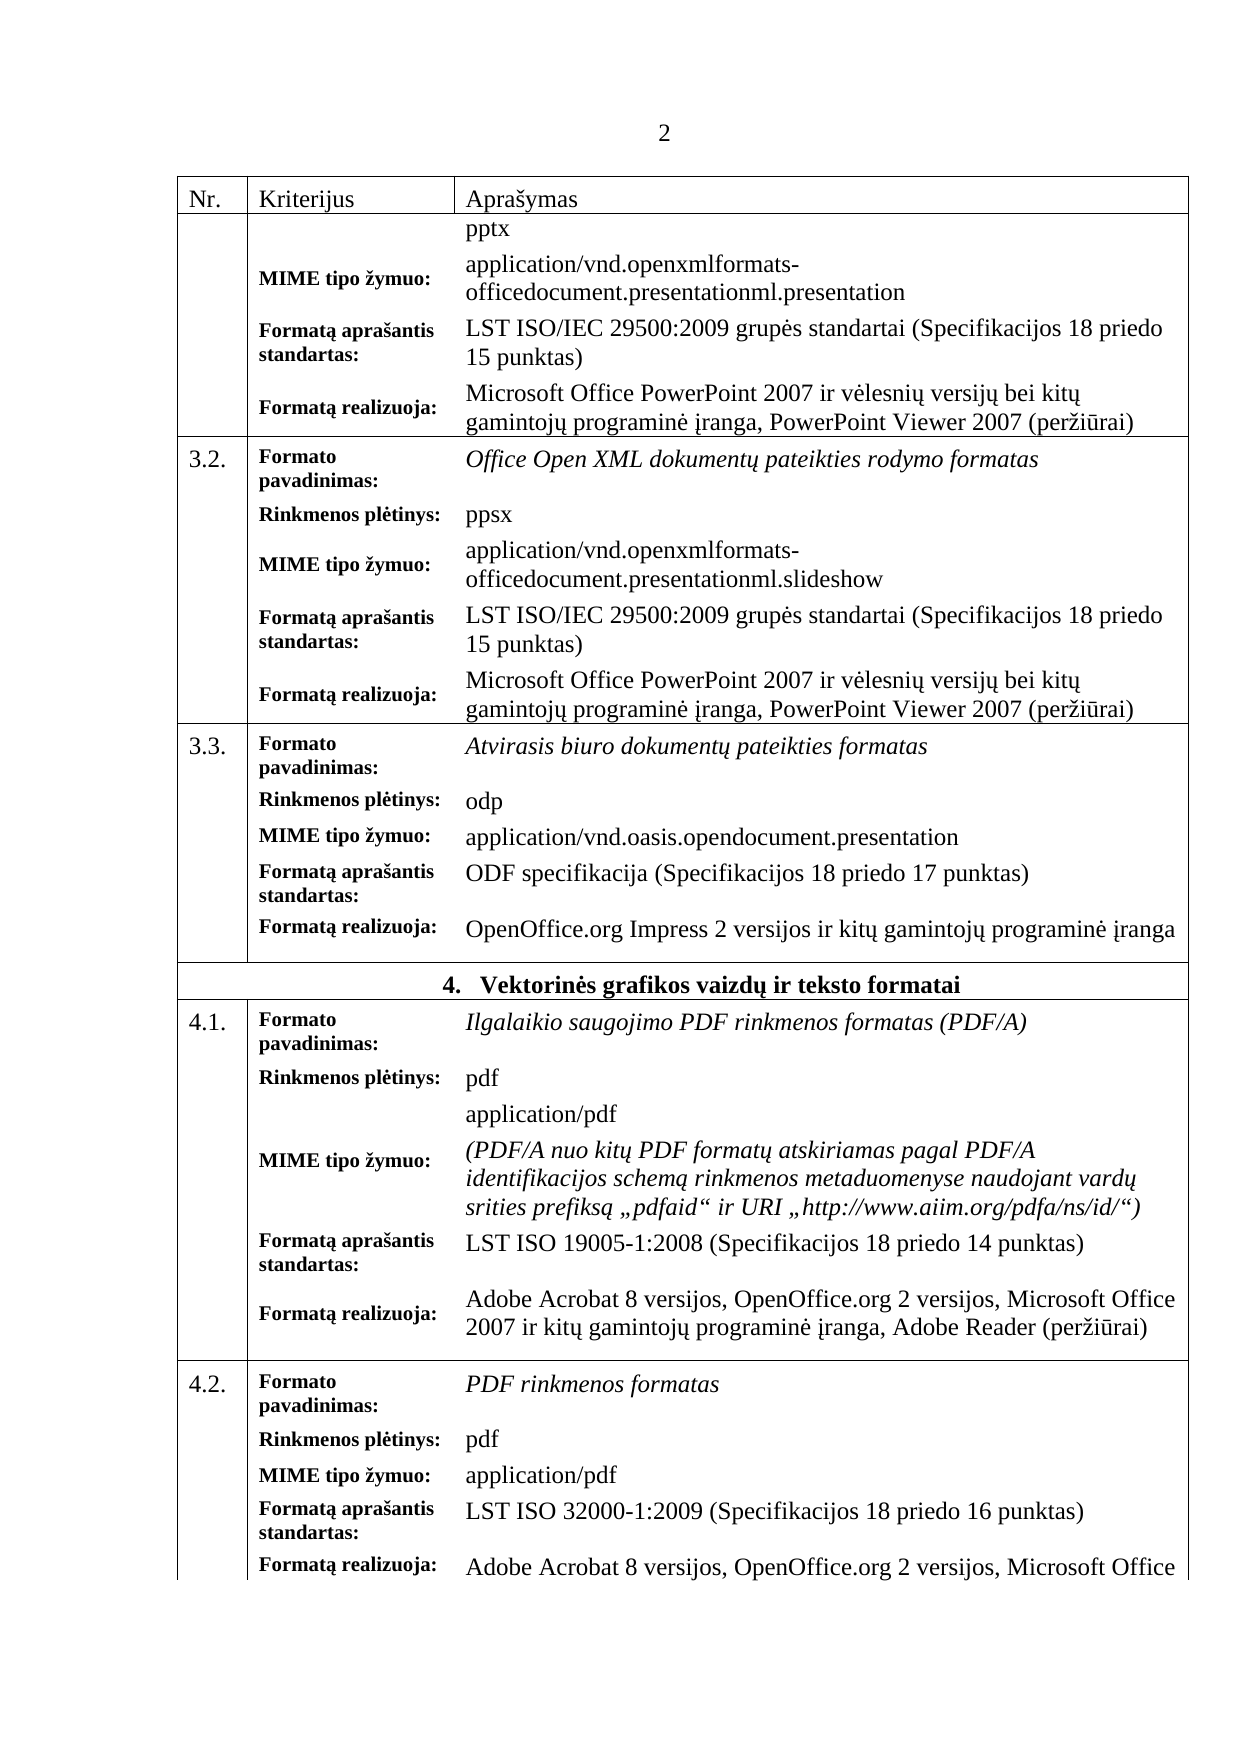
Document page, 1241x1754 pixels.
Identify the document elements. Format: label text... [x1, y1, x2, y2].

table_cell Adobe Acrobat 8 versijos, OpenOffice.org 2 versijos, Microsoft Office [454, 1544, 1188, 1580]
table_cell [178, 241, 247, 306]
table_header Aprašymas [455, 177, 1188, 213]
table_cell [178, 1453, 247, 1489]
table_cell Formato pavadinimas: [248, 437, 454, 492]
table_cell [178, 815, 247, 851]
table_cell application/vnd.oasis.opendocument.presentation [454, 815, 1188, 851]
table_cell [248, 943, 454, 962]
table_cell 3.3. [178, 724, 247, 779]
table_header Kriterijus [248, 177, 454, 213]
table_cell Formatą realizuoja: [248, 907, 454, 943]
table_cell MIME tipo žymuo: [248, 1091, 454, 1221]
table_cell application/pdf [454, 1453, 1188, 1489]
table_cell [178, 593, 247, 658]
table_cell LST ISO/IEC 29500:2009 grupės standartai (Specifikacijos 18 priedo 15 punktas) [454, 593, 1188, 658]
table_cell [178, 1341, 247, 1360]
table_cell MIME tipo žymuo: [248, 1453, 454, 1489]
table_cell [178, 214, 247, 241]
table_cell Office Open XML dokumentų pateikties rodymo formatas [454, 437, 1188, 492]
table_cell Formato pavadinimas: [248, 1361, 454, 1417]
table_cell LST ISO/IEC 29500:2009 grupės standartai (Specifikacijos 18 priedo 15 punktas) [454, 306, 1188, 371]
table_cell Rinkmenos plėtinys: [248, 492, 454, 528]
table_cell ODF specifikacija (Specifikacijos 18 priedo 17 punktas) [454, 851, 1188, 907]
table_cell Atvirasis biuro dokumentų pateikties formatas [454, 724, 1188, 779]
table_cell [178, 1544, 247, 1580]
table_cell Formatą aprašantis standartas: [248, 1489, 454, 1544]
table_cell PDF rinkmenos formatas [454, 1361, 1188, 1417]
table_cell odp [454, 779, 1188, 815]
table_cell Adobe Acrobat 8 versijos, OpenOffice.org 2 versijos, Microsoft Office 2007 ir kitų gamintojų programinė įranga, Adobe Reader (peržiūrai) [454, 1276, 1188, 1341]
table_cell Formatą aprašantis standartas: [248, 306, 454, 371]
table_cell [178, 1091, 247, 1221]
table_cell [248, 214, 454, 241]
table_cell [454, 943, 1188, 962]
table_cell application/vnd.openxmlformats-officedocument.presentationml.slideshow [454, 528, 1188, 593]
table_cell Microsoft Office PowerPoint 2007 ir vėlesnių versijų bei kitų gamintojų programinė įranga, PowerPoint Viewer 2007 (peržiūrai) [454, 371, 1188, 436]
table_cell [178, 306, 247, 371]
table_cell [178, 492, 247, 528]
table_cell [178, 779, 247, 815]
table_cell Formatą aprašantis standartas: [248, 1221, 454, 1276]
table_header Nr. [178, 177, 247, 213]
table_cell Rinkmenos plėtinys: [248, 1417, 454, 1453]
table_cell Formatą realizuoja: [248, 371, 454, 436]
table_cell MIME tipo žymuo: [248, 241, 454, 306]
table_cell application/vnd.openxmlformats-officedocument.presentationml.presentation [454, 241, 1188, 306]
table_cell pptx [454, 214, 1188, 241]
table_cell Formatą realizuoja: [248, 1276, 454, 1341]
table_cell pdf [454, 1417, 1188, 1453]
table_cell [178, 851, 247, 907]
table_cell pdf [454, 1055, 1188, 1091]
table_cell Formatą realizuoja: [248, 658, 454, 723]
table_cell 3.2. [178, 437, 247, 492]
table_cell Formato pavadinimas: [248, 724, 454, 779]
table_cell [178, 1276, 247, 1341]
table_cell 4.1. [178, 1000, 247, 1055]
table_cell Formatą aprašantis standartas: [248, 593, 454, 658]
table_cell [178, 1221, 247, 1276]
table_cell LST ISO 19005-1:2008 (Specifikacijos 18 priedo 14 punktas) [454, 1221, 1188, 1276]
table_cell [178, 1417, 247, 1453]
table_cell [178, 528, 247, 593]
table_cell Rinkmenos plėtinys: [248, 1055, 454, 1091]
table_cell [178, 1055, 247, 1091]
table_cell 4. Vektorinės grafikos vaizdų ir teksto formatai [178, 963, 1188, 999]
table_cell application/pdf (PDF/A nuo kitų PDF formatų atskiriamas pagal PDF/A identifikacijos schemą rinkmenos metaduomenyse naudojant vardų srities prefiksą „pdfaid“ ir URI „http://www.aiim.org/pdfa/ns/id/“) [454, 1091, 1188, 1221]
table_cell OpenOffice.org Impress 2 versijos ir kitų gamintojų programinė įranga [454, 907, 1188, 943]
table_cell Formatą realizuoja: [248, 1544, 454, 1580]
table_cell ppsx [454, 492, 1188, 528]
table_cell Microsoft Office PowerPoint 2007 ir vėlesnių versijų bei kitų gamintojų programinė įranga, PowerPoint Viewer 2007 (peržiūrai) [454, 658, 1188, 723]
table_cell Ilgalaikio saugojimo PDF rinkmenos formatas (PDF/A) [454, 1000, 1188, 1055]
table_cell [248, 1341, 454, 1360]
table_cell 4.2. [178, 1361, 247, 1417]
table_cell [178, 371, 247, 436]
table_cell [178, 907, 247, 943]
table_cell [178, 1489, 247, 1544]
table_cell [178, 658, 247, 723]
table_cell [454, 1341, 1188, 1360]
table_cell Formato pavadinimas: [248, 1000, 454, 1055]
table_cell LST ISO 32000-1:2009 (Specifikacijos 18 priedo 16 punktas) [454, 1489, 1188, 1544]
table_cell [178, 943, 247, 962]
table_cell Formatą aprašantis standartas: [248, 851, 454, 907]
table_cell MIME tipo žymuo: [248, 528, 454, 593]
table_cell MIME tipo žymuo: [248, 815, 454, 851]
table_cell Rinkmenos plėtinys: [248, 779, 454, 815]
